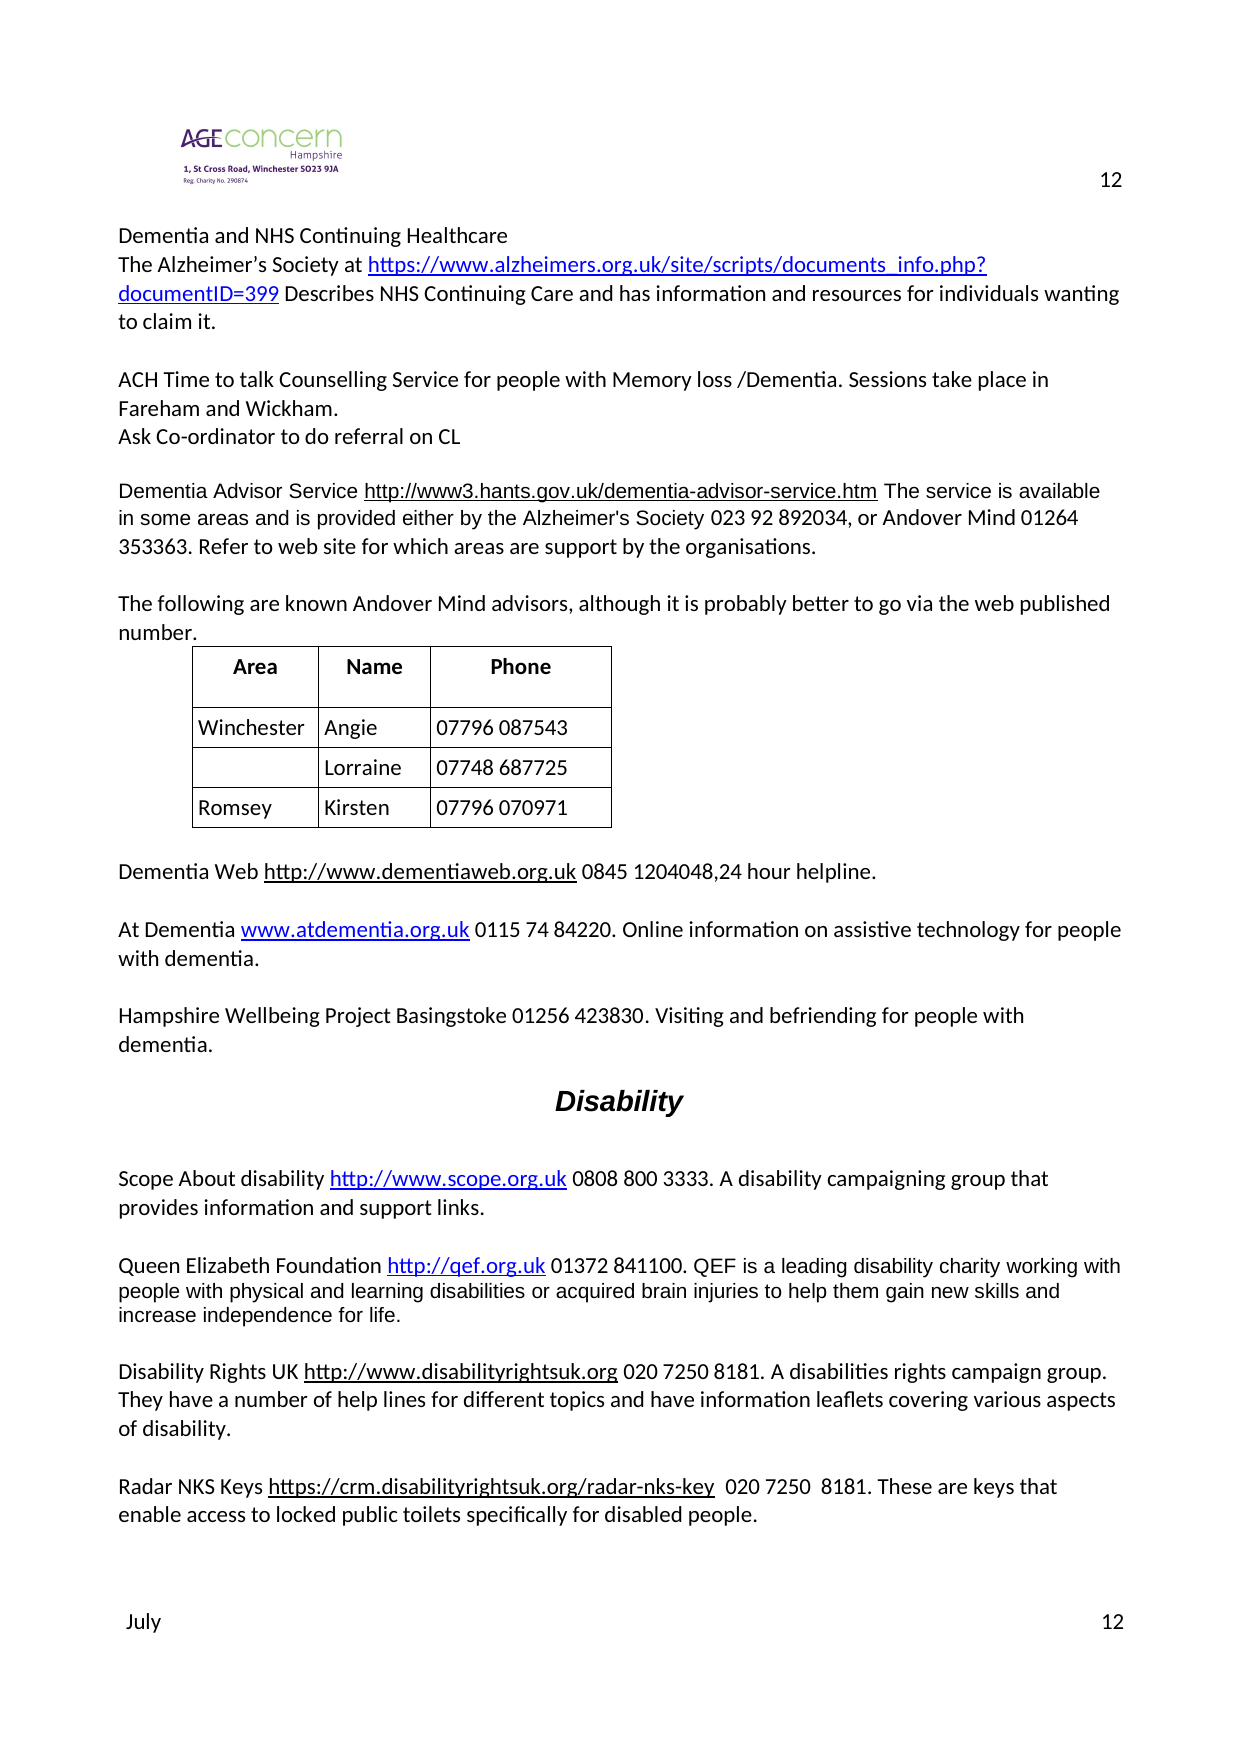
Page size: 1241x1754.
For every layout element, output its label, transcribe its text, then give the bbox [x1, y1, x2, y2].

table_cell Lorraine [319, 748, 430, 787]
text Ask Co-ordinator to do referral on CL [118, 422, 1122, 451]
text The following are known Andover Mind advisors, although it is probably better to go via the web published number. [118, 589, 1122, 646]
table_cell Romsey [193, 788, 318, 827]
text Hampshire Wellbeing Project Basingstoke 01256 423830. Visiting and befriending for people with dementia. [118, 1001, 1122, 1058]
table_cell 07796 087543 [431, 708, 611, 747]
table_cell [193, 748, 318, 787]
table_cell Kirsten [319, 788, 430, 827]
subtitle Disability [118, 1083, 1122, 1117]
table_cell Angie [319, 708, 430, 747]
text Radar NKS Keys https://crm.disabilityrightsuk.org/radar-nks-key 020 7250 8181. These are keys that enable access to locked public toilets specifically for disabled people. [118, 1472, 1122, 1529]
text Dementia and NHS Continuing Healthcare [118, 221, 1122, 250]
text ACH Time to talk Counselling Service for people with Memory loss /Dementia. Sessions take place in Fareham and Wickham. [118, 365, 1122, 422]
text The Alzheimer’s Society at https://www.alzheimers.org.uk/site/scripts/documents_info.php?documentID=399 Describes NHS Continuing Care and has information and resources for individuals wanting to claim it. [118, 250, 1122, 336]
text Disability Rights UK http://www.disabilityrightsuk.org 020 7250 8181. A disabilities rights campaign group. They have a number of help lines for different topics and have information leaflets covering various aspects of disability. [118, 1357, 1122, 1442]
table_header Name [319, 647, 430, 707]
text Scope About disability http://www.scope.org.uk 0808 800 3333. A disability campaigning group that provides information and support links. [118, 1164, 1122, 1221]
text Dementia Advisor Service http://www3.hants.gov.uk/dementia-advisor-service.htm The service is available in some areas and is provided either by the Alzheimer's Society 023 92 892034, or Andover Mind 01264 353363. Refer to web site for which areas are support by the organisations. [118, 479, 1122, 560]
text Dementia Web http://www.dementiaweb.org.uk 0845 1204048,24 hour helpline. [118, 857, 1122, 885]
text At Dementia www.atdementia.org.uk 0115 74 84220. Online information on assistive technology for people with dementia. [118, 915, 1122, 972]
table_cell Winchester [193, 708, 318, 747]
table_cell 07796 070971 [431, 788, 611, 827]
table_header Area [193, 647, 318, 707]
table_header Phone [431, 647, 611, 707]
table_cell 07748 687725 [431, 748, 611, 787]
picture [178, 119, 345, 186]
text Queen Elizabeth Foundation http://qef.org.uk 01372 841100. QEF is a leading disability charity working with people with physical and learning disabilities or acquired brain injuries to help them gain new skills and increase independence for life. [118, 1251, 1122, 1327]
